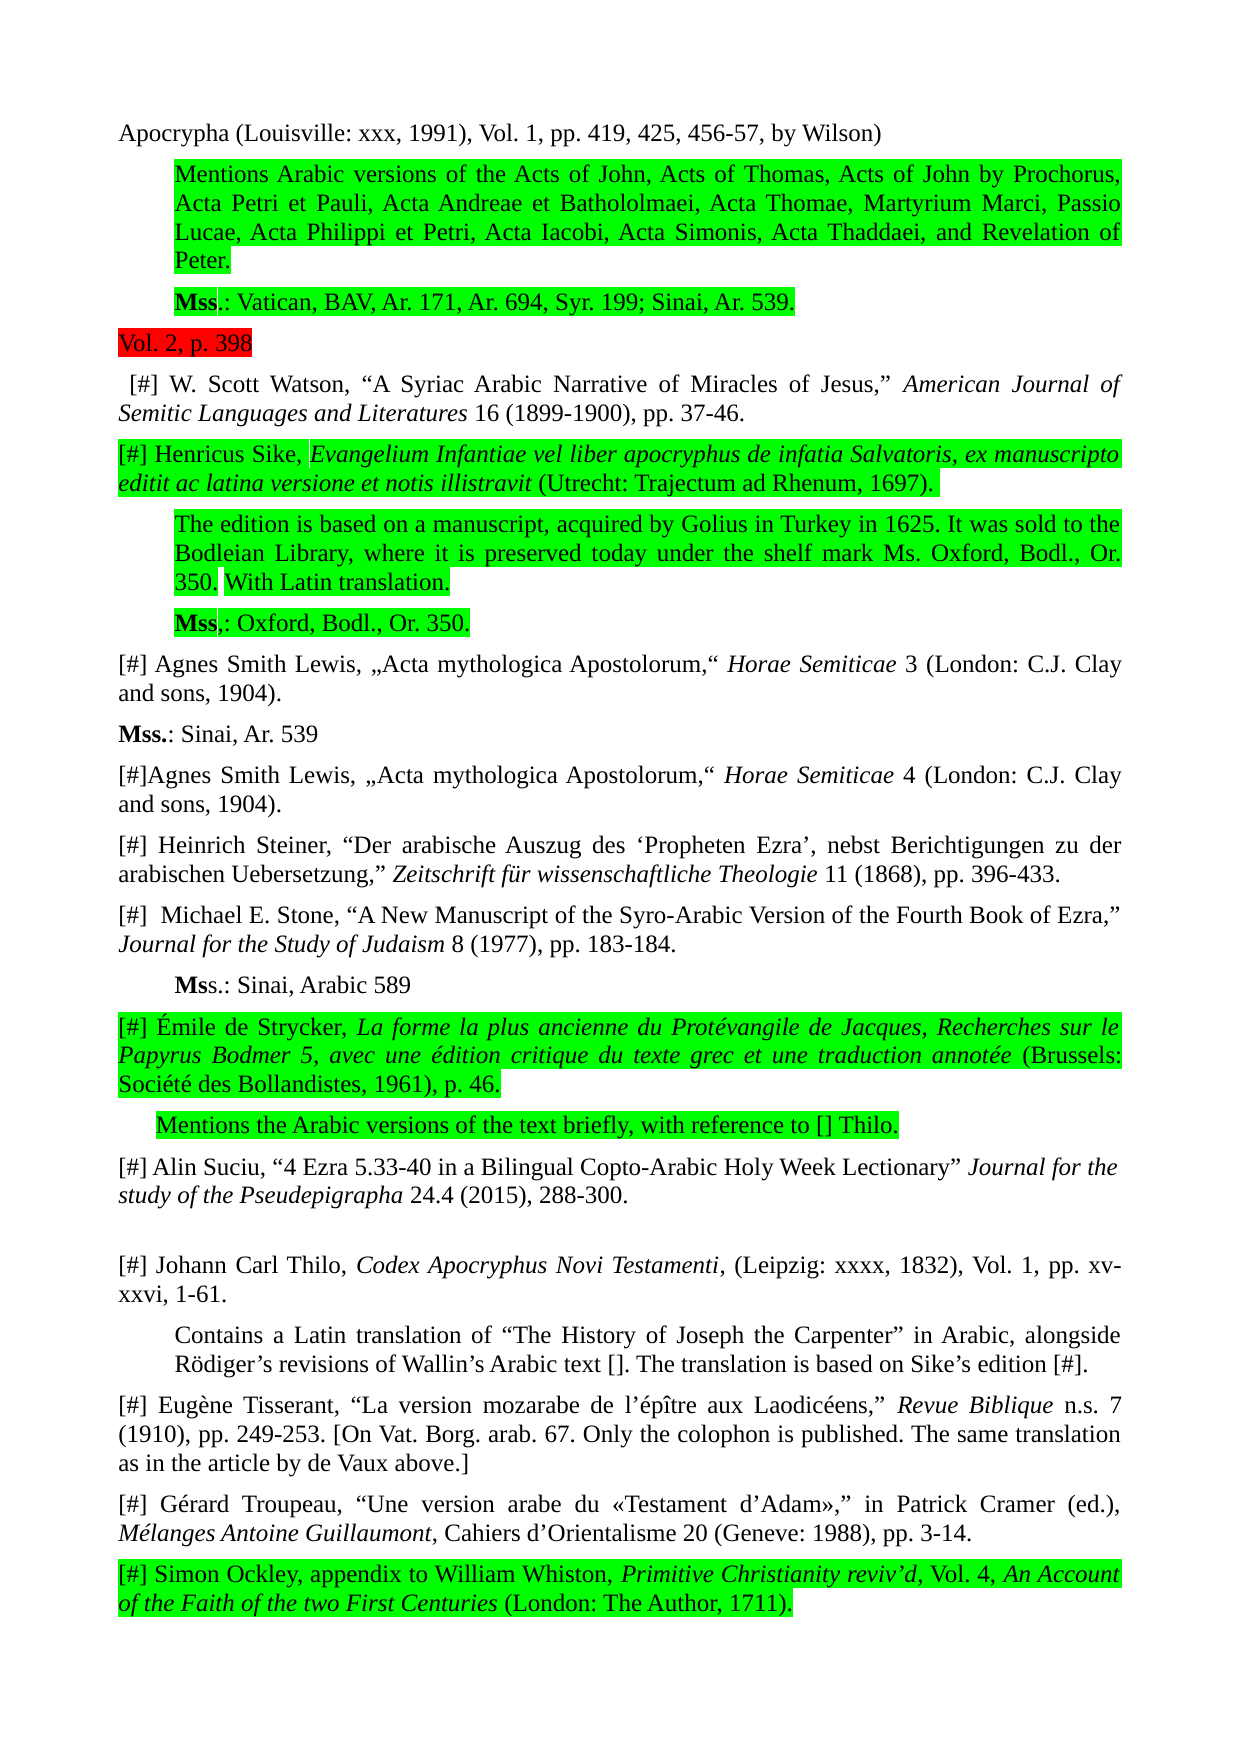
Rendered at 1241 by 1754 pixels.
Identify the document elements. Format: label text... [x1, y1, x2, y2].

text Mss.: Sinai, Ar. 539 [118, 719, 1122, 748]
text Mss,: Oxford, Bodl., Or. 350. [174, 608, 1122, 637]
text [#] Simon Ockley, appendix to William Whiston, Primitive Christianity reviv’d, Vol. 4, An Account of the Faith of the two First Centuries (London: The Author, 1711). [118, 1559, 1122, 1617]
text Mentions Arabic versions of the Acts of John, Acts of Thomas, Acts of John by Prochorus, Acta Petri et Pauli, Acta Andreae et Bathololmaei, Acta Thomae, Martyrium Marci, Passio Lucae, Acta Philippi et Petri, Acta Iacobi, Acta Simonis, Acta Thaddaei, and Revelation of Peter. [174, 159, 1122, 274]
text [#]Agnes Smith Lewis, „Acta mythologica Apostolorum,“ Horae Semiticae 4 (London: C.J. Clay and sons, 1904). [118, 761, 1122, 818]
text Apocrypha (Louisville: xxx, 1991), Vol. 1, pp. 419, 425, 456-57, by Wilson) [118, 118, 1122, 147]
text [#] Agnes Smith Lewis, „Acta mythologica Apostolorum,“ Horae Semiticae 3 (London: C.J. Clay and sons, 1904). [118, 649, 1122, 707]
text [#] Émile de Strycker, La forme la plus ancienne du Protévangile de Jacques, Recherches sur le Papyrus Bodmer 5, avec une édition critique du texte grec et une traduction annotée (Brussels: Société des Bollandistes, 1961), p. 46. [118, 1012, 1122, 1098]
text [#] Johann Carl Thilo, Codex Apocryphus Novi Testamenti, (Leipzig: xxxx, 1832), Vol. 1, pp. xv-xxvi, 1-61. [118, 1251, 1122, 1308]
text [#] W. Scott Watson, “A Syriac Arabic Narrative of Miracles of Jesus,” American Journal of Semitic Languages and Literatures 16 (1899-1900), pp. 37-46. [118, 369, 1122, 427]
text [#] Eugène Tisserant, “La version mozarabe de l’épître aux Laodicéens,” Revue Biblique n.s. 7 (1910), pp. 249-253. [On Vat. Borg. arab. 67. Only the colophon is published. The same translation as in the article by de Vaux above.] [118, 1391, 1122, 1477]
text [#] Michael E. Stone, “A New Manuscript of the Syro-Arabic Version of the Fourth Book of Ezra,” Journal for the Study of Judaism 8 (1977), pp. 183-184. [118, 901, 1122, 958]
text Mss.: Vatican, BAV, Ar. 171, Ar. 694, Syr. 199; Sinai, Ar. 539. [174, 287, 1122, 316]
text Mentions the Arabic versions of the text briefly, with reference to [] Thilo. [156, 1111, 1122, 1139]
text [#] Gérard Troupeau, “Une version arabe du «Testament d’Adam»,” in Patrick Cramer (ed.), Mélanges Antoine Guillaumont, Cahiers d’Orientalisme 20 (Geneve: 1988), pp. 3-14. [118, 1489, 1122, 1547]
text The edition is based on a manuscript, acquired by Golius in Turkey in 1625. It was sold to the Bodleian Library, where it is preserved today under the shelf mark Ms. Oxford, Bodl., Or. 350. With Latin translation. [174, 509, 1122, 596]
text [#] Alin Suciu, “4 Ezra 5.33-40 in a Bilingual Copto-Arabic Holy Week Lectionary” Journal for the study of the Pseudepigrapha 24.4 (2015), 288-300. [118, 1152, 1122, 1209]
text Mss.: Sinai, Arabic 589 [174, 971, 1122, 999]
text [#] Heinrich Steiner, “Der arabische Auszug des ‘Propheten Ezra’, nebst Berichtigungen zu der arabischen Uebersetzung,” Zeitschrift für wissenschaftliche Theologie 11 (1868), pp. 396-433. [118, 831, 1122, 888]
text [#] Henricus Sike, Evangelium Infantiae vel liber apocryphus de infatia Salvatoris, ex manuscripto editit ac latina versione et notis illistravit (Utrecht: Trajectum ad Rhenum, 1697). [118, 439, 1122, 497]
text Vol. 2, p. 398 [118, 328, 1122, 357]
text Contains a Latin translation of “The History of Joseph the Carpenter” in Arabic, alongside Rödiger’s revisions of Wallin’s Arabic text []. The translation is based on Sike’s edition [#]. [174, 1321, 1122, 1378]
